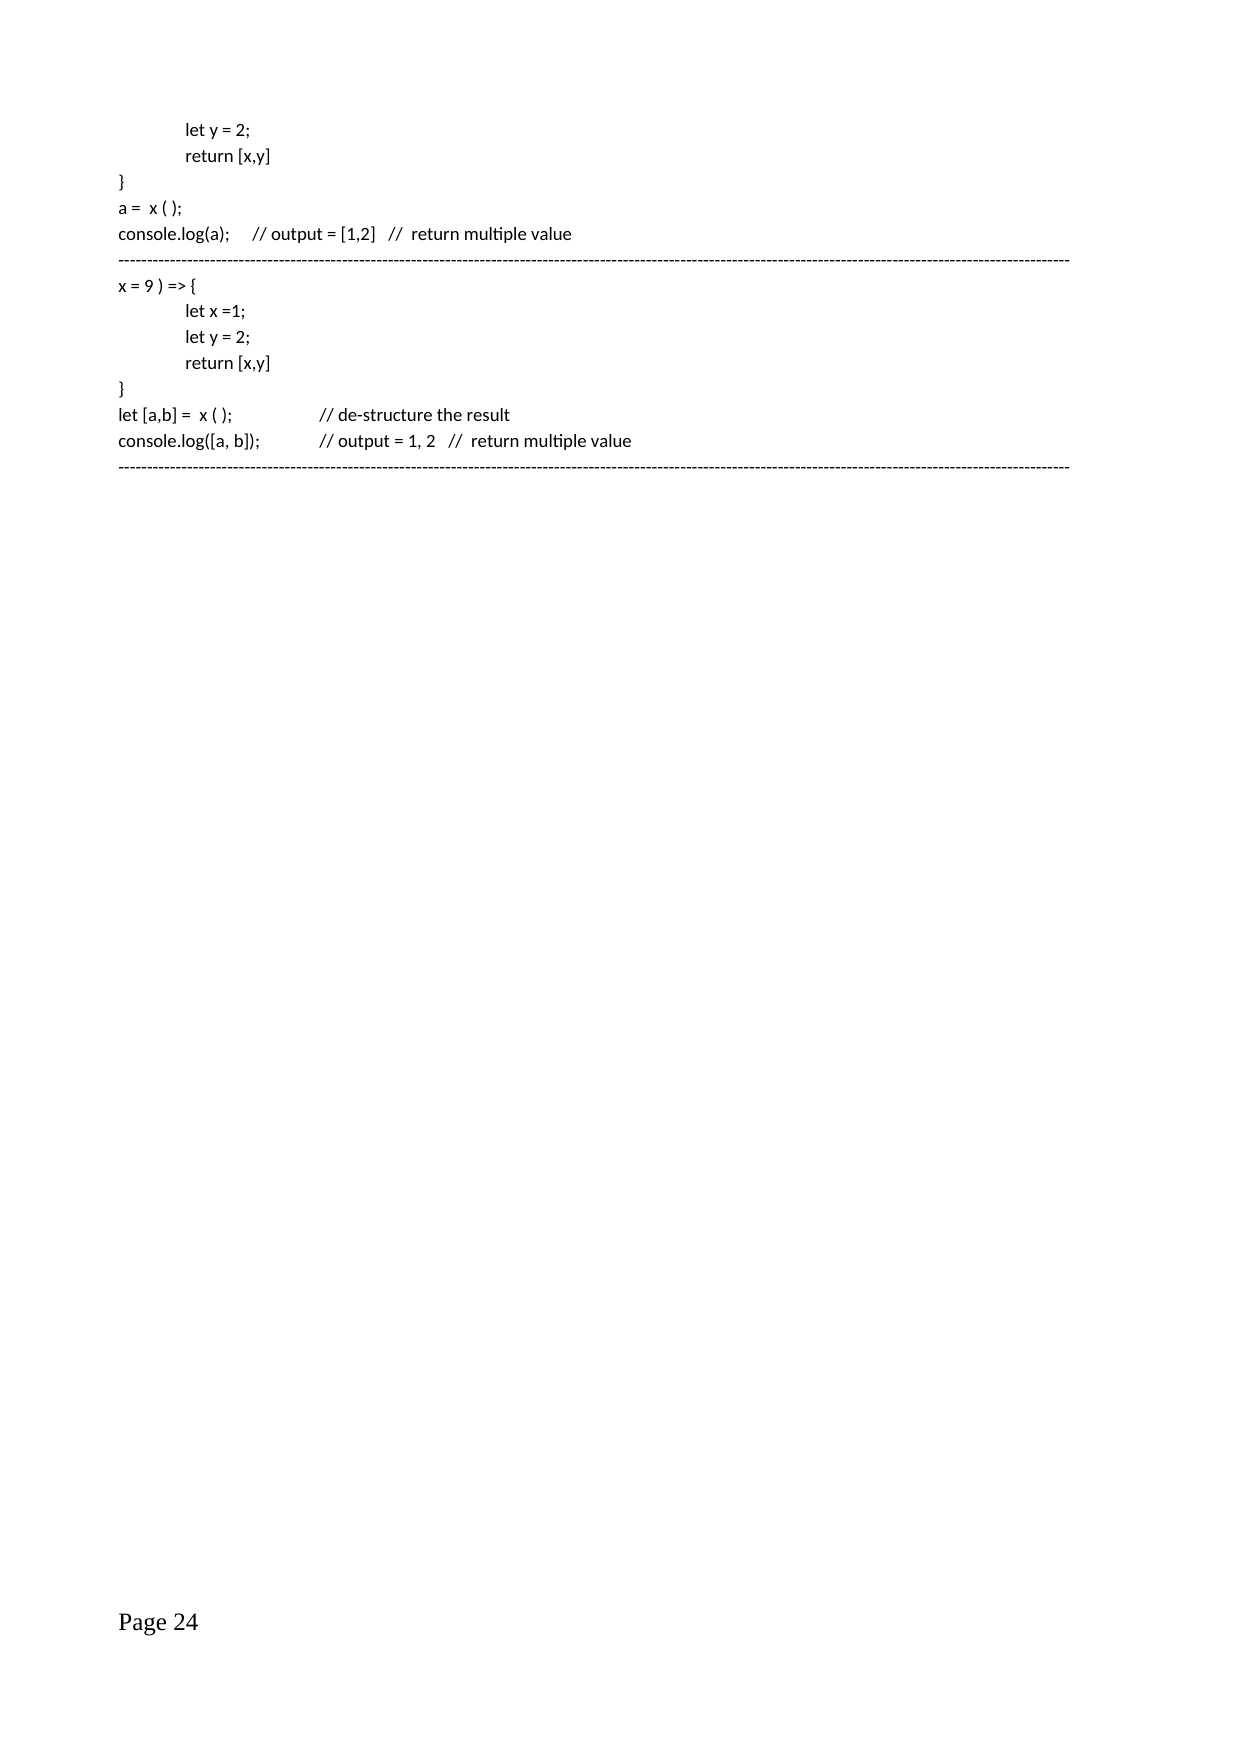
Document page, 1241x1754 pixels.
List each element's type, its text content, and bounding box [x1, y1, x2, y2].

text ---------------------------------------------------------------------------------------------------------------------------------------------------------------------- [118, 248, 1122, 271]
text let y = 2; [118, 118, 1122, 141]
text x = 9 ) => { [118, 274, 1122, 297]
text return [x,y] [118, 144, 1122, 167]
text } [118, 377, 1122, 400]
text let [a,b] = x ( ); // de-structure the result [118, 403, 1122, 426]
text ---------------------------------------------------------------------------------------------------------------------------------------------------------------------- [118, 455, 1122, 478]
text console.log(a); // output = [1,2] // return multiple value [118, 222, 1122, 245]
text } [118, 170, 1122, 193]
text let y = 2; [118, 326, 1122, 348]
text return [x,y] [118, 352, 1122, 374]
text a = x ( ); [118, 196, 1122, 219]
text console.log([a, b]); // output = 1, 2 // return multiple value [118, 429, 1122, 452]
text let x =1; [118, 300, 1122, 323]
